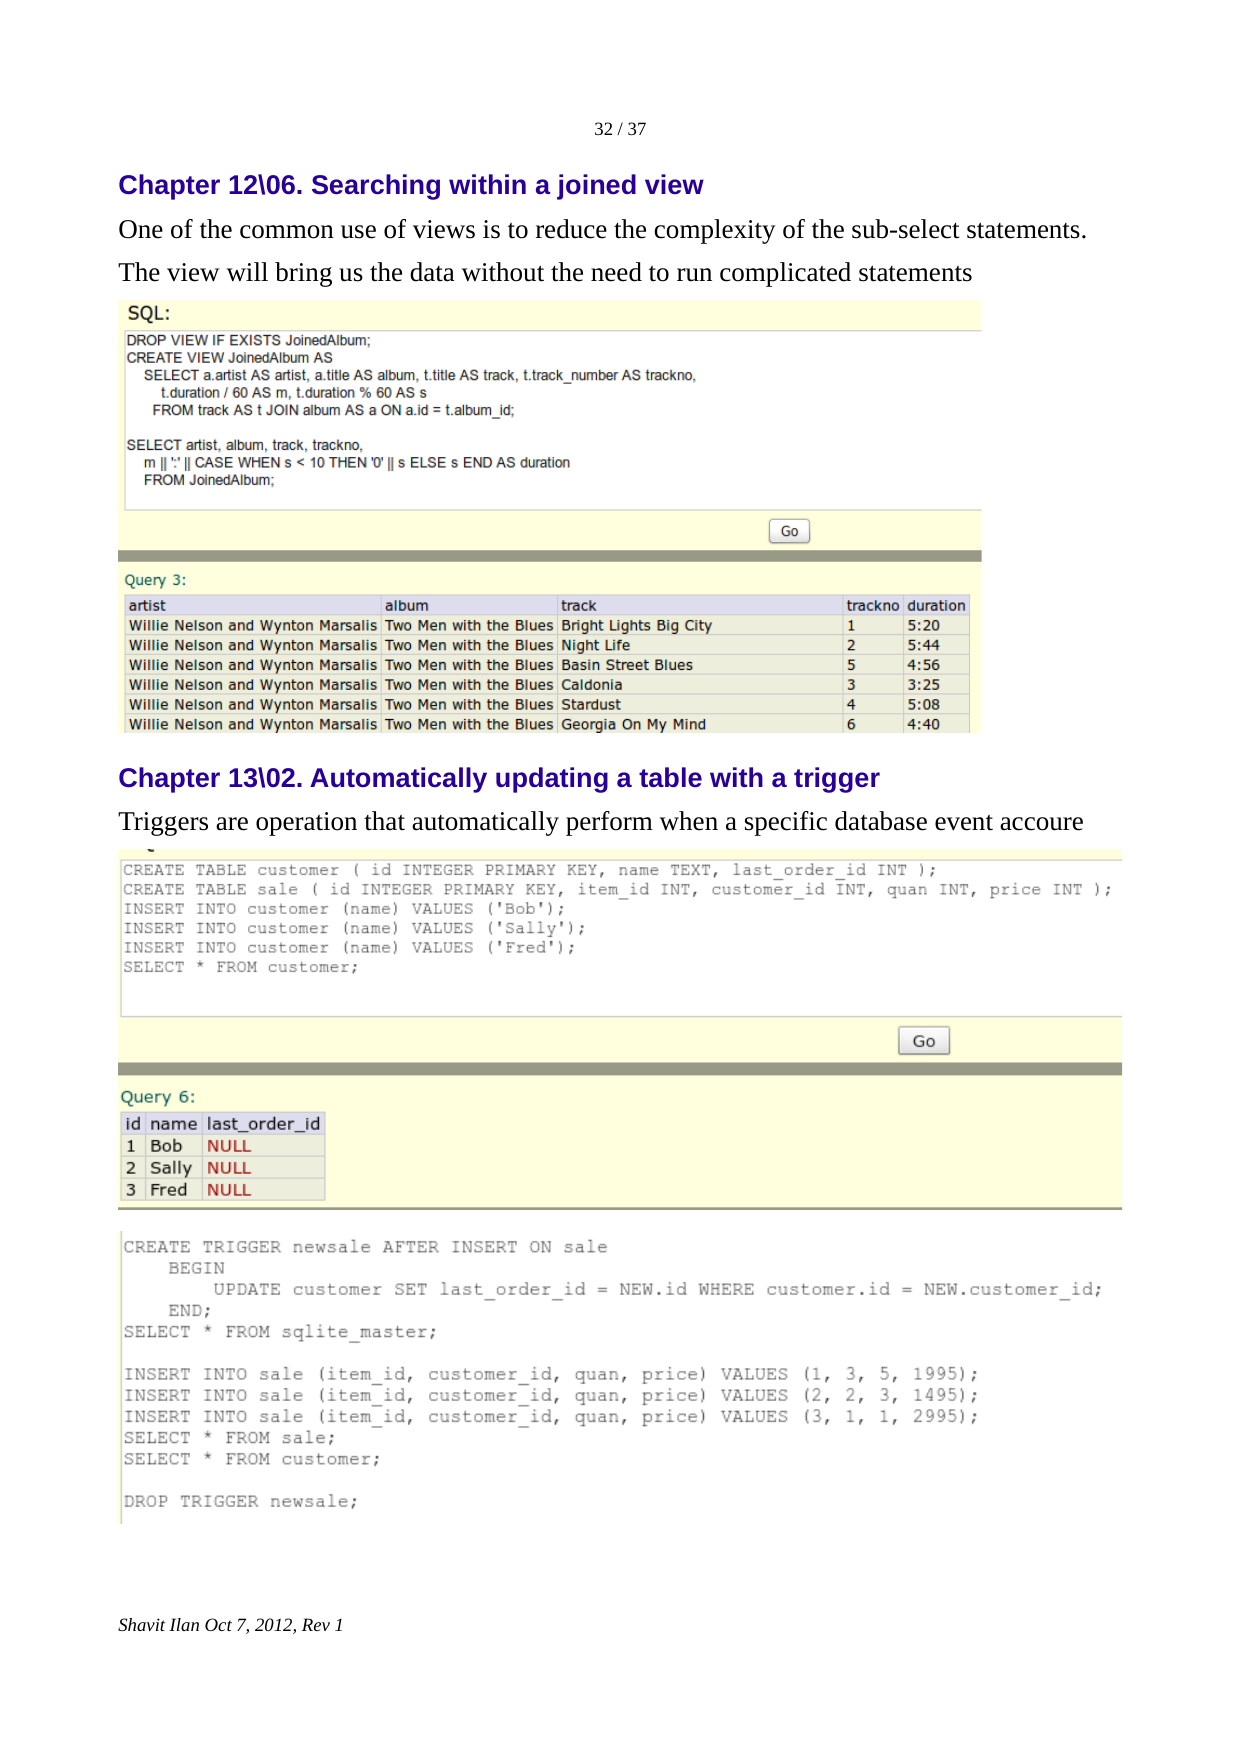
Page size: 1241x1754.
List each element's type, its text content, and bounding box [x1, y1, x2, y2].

picture [118, 849, 1123, 1210]
text The view will bring us the data without the need to run complicated statements [118, 257, 1122, 288]
text One of the common use of views is to reduce the complexity of the sub-select statements. [118, 213, 1122, 244]
picture [118, 300, 982, 733]
subtitle Chapter 13\02. Automatically updating a table with a trigger [118, 762, 1122, 793]
text Triggers are operation that automatically perform when a specific database event accoure [118, 805, 1122, 837]
picture [118, 1231, 1123, 1524]
subtitle Chapter 12\06. Searching within a joined view [118, 169, 1122, 200]
